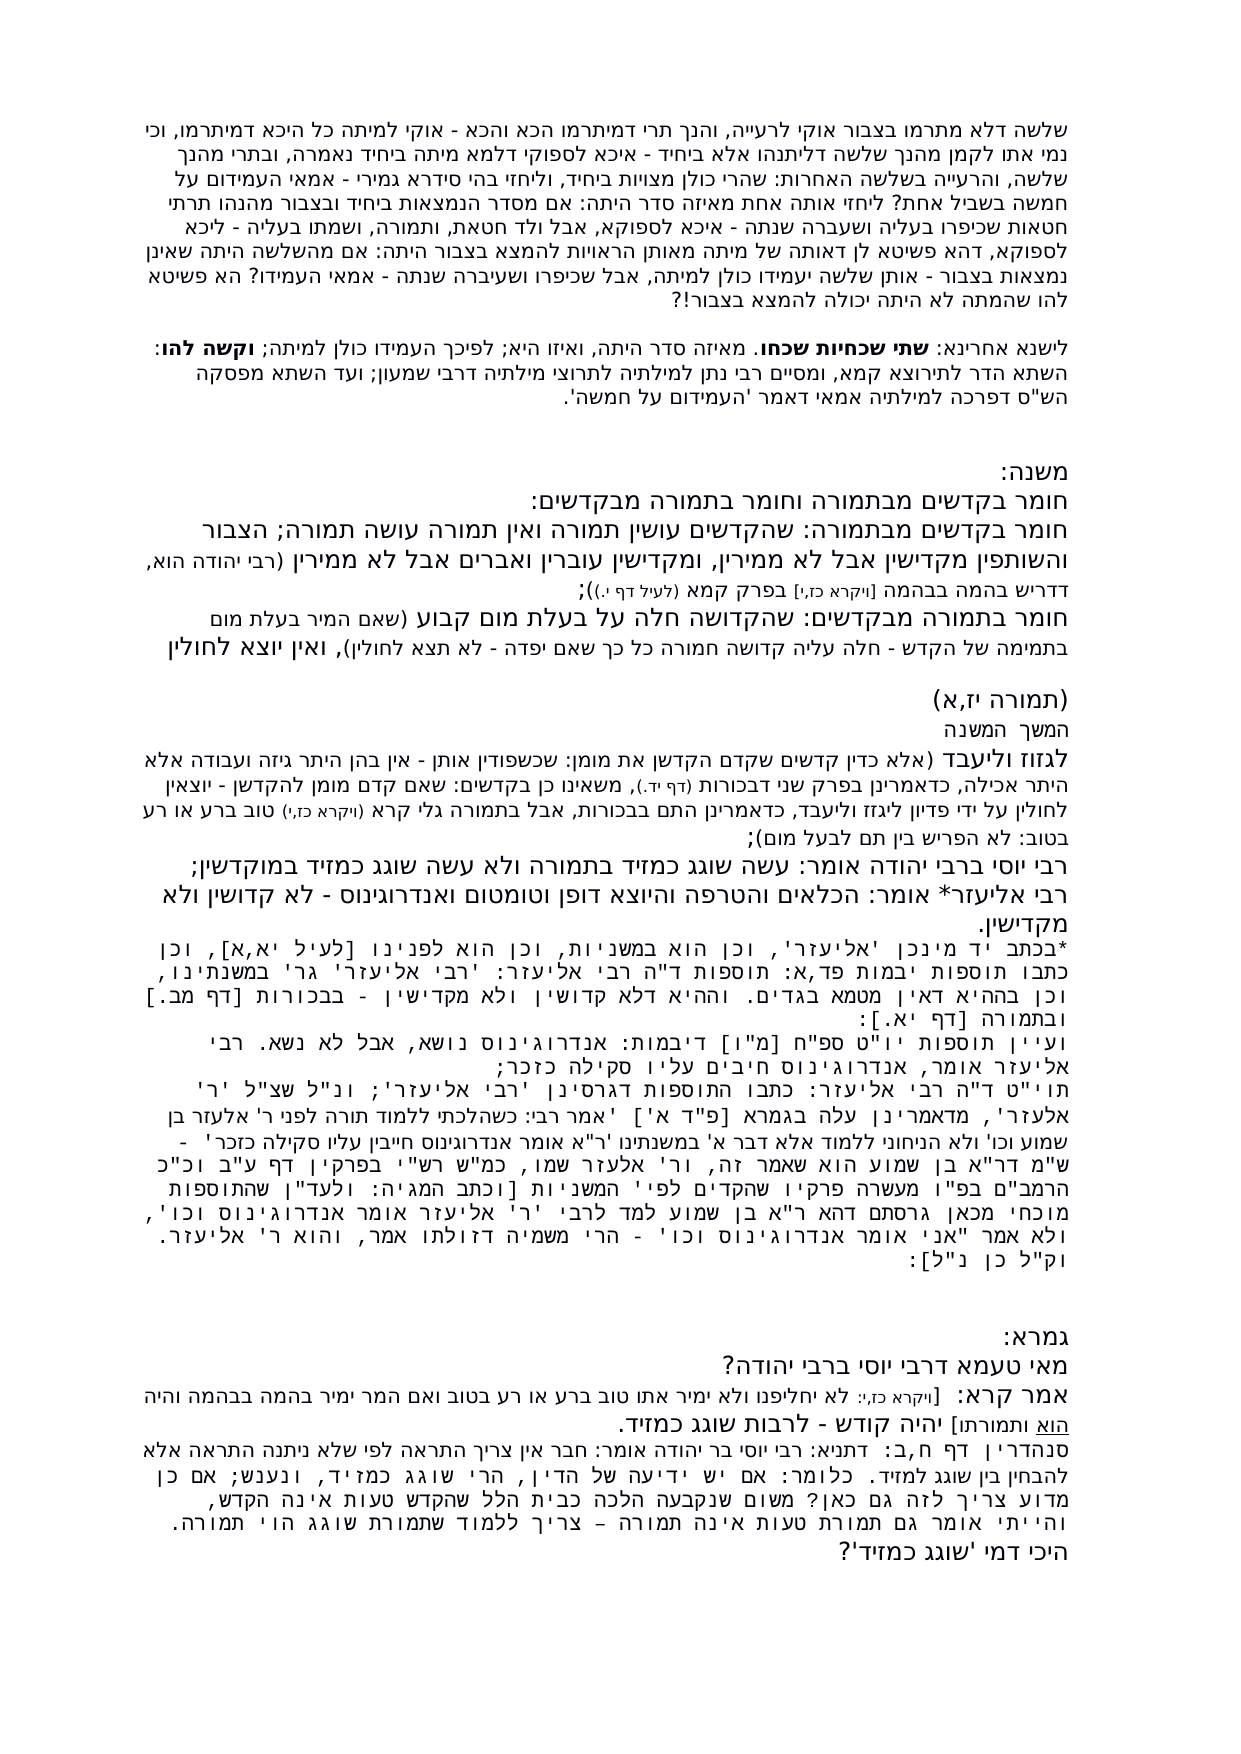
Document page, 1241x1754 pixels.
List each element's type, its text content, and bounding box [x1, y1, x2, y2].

text רבי אליעזר* אומר: הכלאים והטרפה והיוצא דופן וטומטום ואנדרוגינוס - לא קדושין ולא מקדישין. [142, 880, 1069, 938]
text גמרא: [142, 1322, 1069, 1351]
text לישנא אחרינא: שתי שכחיות שכחו. מאיזה סדר היתה, ואיזו היא; לפיכך העמידו כולן למיתה; וקשה להו: השתא הדר לתירוצא קמא, ומסיים רבי נתן למילתיה לתרוצי מילתיה דרבי שמעון; ועד השתא מפסקה הש"ס דפרכה למילתיה אמאי דאמר 'העמידום על חמשה'. [142, 336, 1069, 409]
text משנה: [142, 457, 1069, 486]
text לגזוז וליעבד (אלא כדין קדשים שקדם הקדשן את מומן: שכשפודין אותן - אין בהן היתר גיזה ועבודה אלא היתר אכילה, כדאמרינן בפרק שני דבכורות (דף יד.), משאינו כן בקדשים: שאם קדם מומן להקדשן - יוצאין לחולין על ידי פדיון ליגזז וליעבד, כדאמרינן התם בבכורות, אבל בתמורה גלי קרא (ויקרא כז,י) טוב ברע או רע בטוב: לא הפריש בין תם לבעל מום); [142, 744, 1069, 851]
text היכי דמי 'שוגג כמזיד'? [142, 1537, 1069, 1566]
text שלשה דלא מתרמו בצבור אוקי לרעייה, והנך תרי דמיתרמו הכא והכא - אוקי למיתה כל היכא דמיתרמו, וכי נמי אתו לקמן מהנך שלשה דליתנהו אלא ביחיד - איכא לספוקי דלמא מיתה ביחיד נאמרה, ובתרי מהנך שלשה, והרעייה בשלשה האחרות: שהרי כולן מצויות ביחיד, וליחזי בהי סידרא גמירי - אמאי העמידום על חמשה בשביל אחת? ליחזי אותה אחת מאיזה סדר היתה: אם מסדר הנמצאות ביחיד ובצבור מהנהו תרתי חטאות שכיפרו בעליה ושעברה שנתה - איכא לספוקא, אבל ולד חטאת, ותמורה, ושמתו בעליה - ליכא לספוקא, דהא פשיטא לן דאותה של מיתה מאותן הראויות להמצא בצבור היתה: אם מהשלשה היתה שאינן נמצאות בצבור - אותן שלשה יעמידו כולן למיתה, אבל שכיפרו ושעיברה שנתה - אמאי העמידו? הא פשיטא להו שהמתה לא היתה יכולה להמצא בצבור!? [142, 118, 1069, 312]
text חומר בקדשים מבתמורה: שהקדשים עושין תמורה ואין תמורה עושה תמורה; הצבור והשותפין מקדישין אבל לא ממירין, ומקדישין עוברין ואברים אבל לא ממירין (רבי יהודה הוא, דדריש בהמה בבהמה [ויקרא כז,י] בפרק קמא (לעיל דף י.)); [142, 516, 1069, 603]
text רבי יוסי ברבי יהודה אומר: עשה שוגג כמזיד בתמורה ולא עשה שוגג כמזיד במוקדשין; [142, 851, 1069, 880]
text תוי"ט ד"ה רבי אליעזר: כתבו התוספות דגרסינן 'רבי אליעזר'; ונ"ל שצ"ל 'ר' אלעזר', מדאמרינן עלה בגמרא [פ"ד א'] 'אמר רבי: כשהלכתי ללמוד תורה לפני ר' אלעזר בן שמוע וכו' ולא הניחוני ללמוד אלא דבר א' במשנתינו 'ר"א אומר אנדרוגינוס חייבין עליו סקילה כזכר' - ש"מ דר"א בן שמוע הוא שאמר זה, ור' אלעזר שמו, כמ"ש רש"י בפרקין דף ע"ב וכ"כ הרמב"ם בפ"ו מעשרה פרקיו שהקדים לפי' המשניות [וכתב המגיה: ולעד"ן שהתוספות מוכחי מכאן גרסתם דהא ר"א בן שמוע למד לרבי 'ר' אליעזר אומר אנדרוגינוס וכו', ולא אמר "אני אומר אנדרוגינוס וכו' - הרי משמיה דזולתו אמר, והוא ר' אליעזר. וק"ל כן נ"ל]: [142, 1080, 1069, 1273]
text חומר בקדשים מבתמורה וחומר בתמורה מבקדשים: [142, 486, 1069, 516]
text מאי טעמא דרבי יוסי ברבי יהודה? [142, 1351, 1069, 1380]
text *בכתב יד מינכן 'אליעזר', וכן הוא במשניות, וכן הוא לפנינו [לעיל יא,א], וכן כתבו תוספות יבמות פד,א: תוספות ד"ה רבי אליעזר: 'רבי אליעזר' גר' במשנתינו, וכן בההיא דאין מטמא בגדים. וההיא דלא קדושין ולא מקדישין - בבכורות [דף מב.] ובתמורה [דף יא.]: [142, 938, 1069, 1033]
text אמר קרא: [ויקרא כז,י: לא יחליפנו ולא ימיר אתו טוב ברע או רע בטוב ואם המר ימיר בהמה בבהמה והיה הוא ותמורתו] יהיה קודש - לרבות שוגג כמזיד. [142, 1380, 1069, 1438]
text חומר בתמורה מבקדשים: שהקדושה חלה על בעלת מום קבוע (שאם המיר בעלת מום בתמימה של הקדש - חלה עליה קדושה חמורה כל כך שאם יפדה - לא תצא לחולין), ואין יוצא לחולין [142, 603, 1069, 661]
text (תמורה יז,א) [142, 686, 1069, 715]
text סנהדרין דף ח,ב: דתניא: רבי יוסי בר יהודה אומר: חבר אין צריך התראה לפי שלא ניתנה התראה אלא להבחין בין שוגג למזיד. כלומר: אם יש ידיעה של הדין, הרי שוגג כמזיד, ונענש; אם כן מדוע צריך לזה גם כאן? משום שנקבעה הלכה כבית הלל שהקדש טעות אינה הקדש, והייתי אומר גם תמורת טעות אינה תמורה – צריך ללמוד שתמורת שוגג הוי תמורה. [142, 1438, 1069, 1537]
text ועיין תוספות יו"ט ספ"ח [מ"ו] דיבמות: אנדרוגינוס נושא, אבל לא נשא. רבי אליעזר אומר, אנדרוגינוס חיבים עליו סקילה כזכר; [142, 1033, 1069, 1080]
text המשך המשנה [142, 715, 1069, 744]
